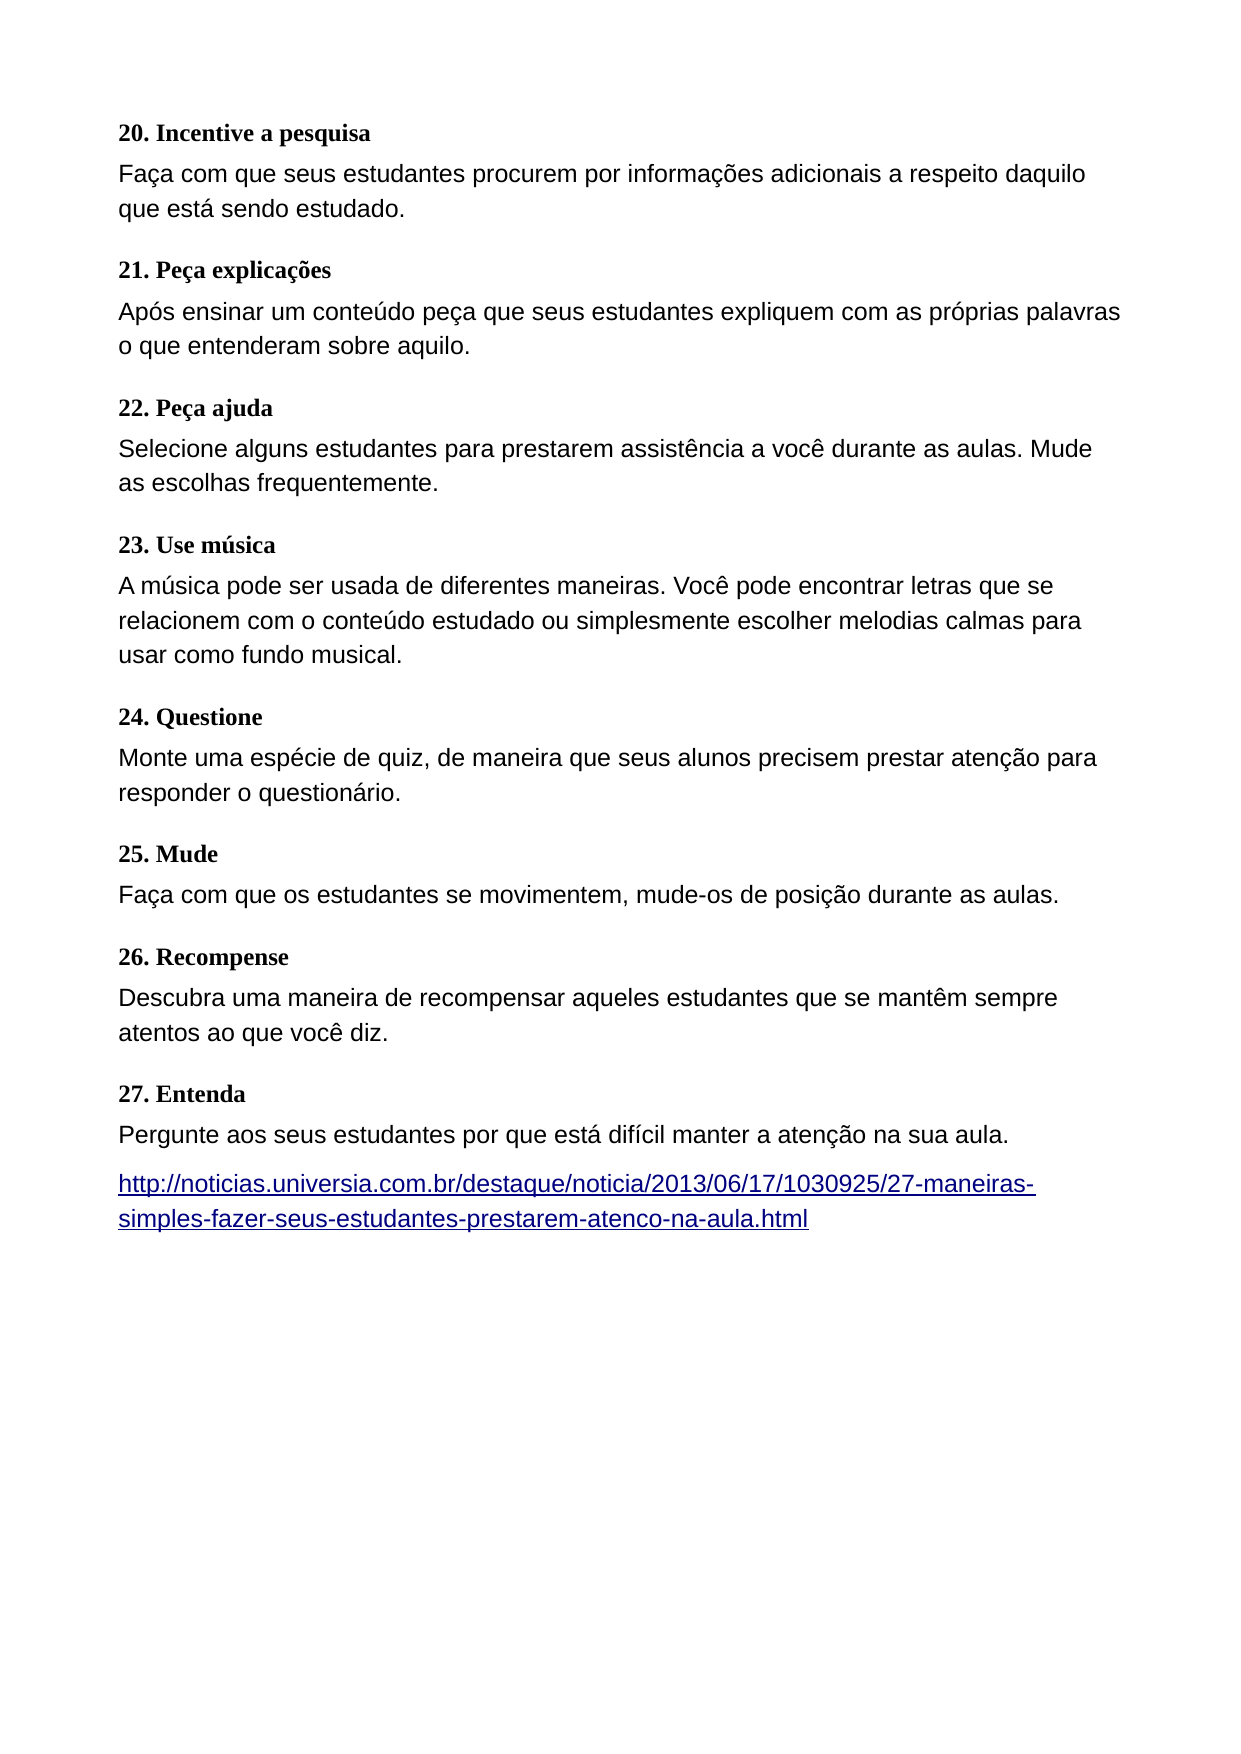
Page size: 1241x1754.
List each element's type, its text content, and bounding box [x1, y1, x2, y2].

text A música pode ser usada de diferentes maneiras. Você pode encontrar letras que se relacionem com o conteúdo estudado ou simplesmente escolher melodias calmas para usar como fundo musical. [118, 571, 1122, 669]
text Faça com que os estudantes se movimentem, mude-os de posição durante as aulas. [118, 880, 1122, 909]
subtitle 23. Use música [118, 530, 1122, 559]
subtitle 22. Peça ajuda [118, 393, 1122, 421]
text Descubra uma maneira de recompensar aqueles estudantes que se mantêm sempre atentos ao que você diz. [118, 983, 1122, 1046]
text Pergunte aos seus estudantes por que está difícil manter a atenção na sua aula. [118, 1120, 1122, 1149]
subtitle 21. Peça explicações [118, 255, 1122, 284]
text Após ensinar um conteúdo peça que seus estudantes expliquem com as próprias palavras o que entenderam sobre aquilo. [118, 297, 1122, 360]
text Selecione alguns estudantes para prestarem assistência a você durante as aulas. Mude as escolhas frequentemente. [118, 434, 1122, 497]
subtitle 20. Incentive a pesquisa [118, 118, 1122, 147]
text Faça com que seus estudantes procurem por informações adicionais a respeito daquilo que está sendo estudado. [118, 159, 1122, 223]
subtitle 24. Questione [118, 702, 1122, 731]
text http://noticias.universia.com.br/destaque/noticia/2013/06/17/1030925/27-maneiras-simples-fazer-seus-estudantes-prestarem-atenco-na-aula.html [118, 1169, 1122, 1233]
subtitle 27. Entenda [118, 1079, 1122, 1108]
text Monte uma espécie de quiz, de maneira que seus alunos precisem prestar atenção para responder o questionário. [118, 743, 1122, 806]
subtitle 25. Mude [118, 839, 1122, 868]
subtitle 26. Recompense [118, 942, 1122, 971]
